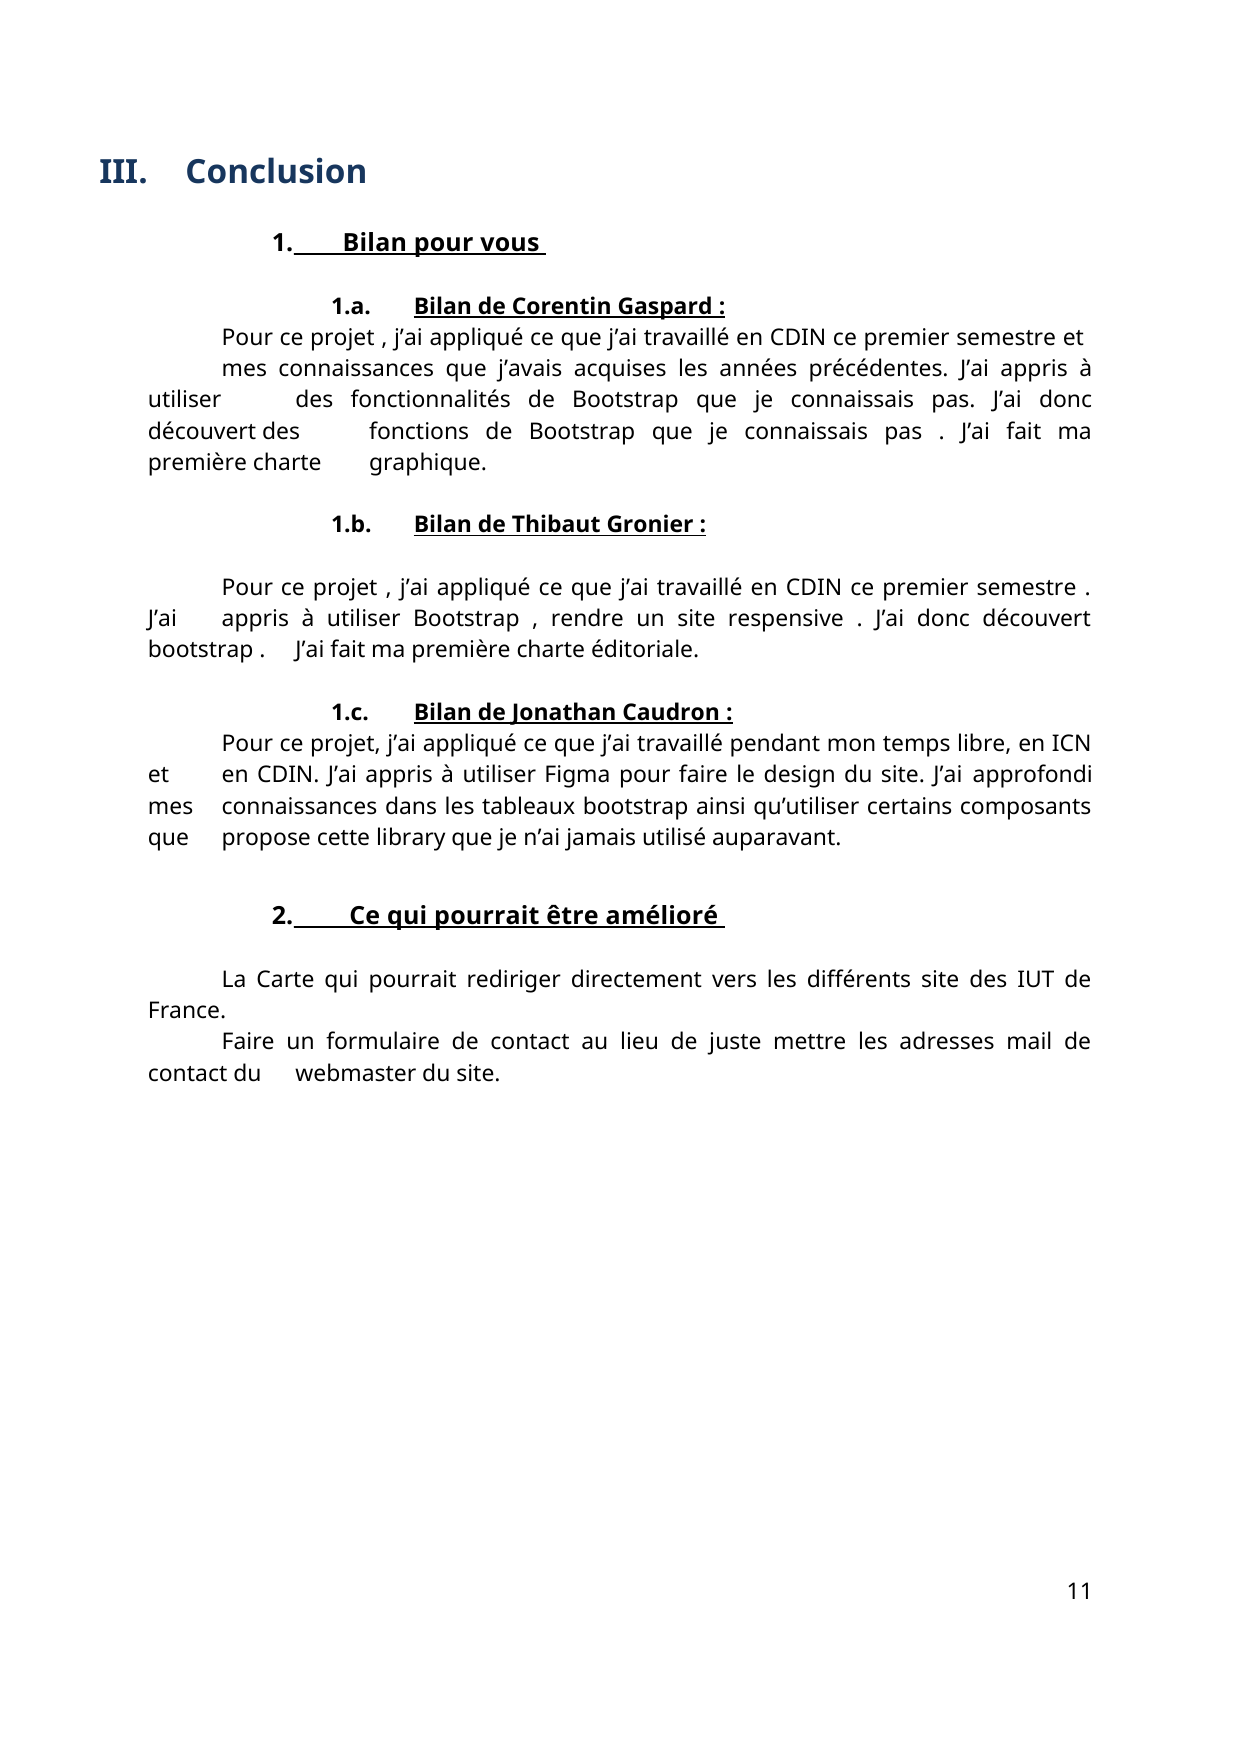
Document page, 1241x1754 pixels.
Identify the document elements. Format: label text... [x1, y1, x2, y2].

text Pour ce projet , j’ai appliqué ce que j’ai travaillé en CDIN ce premier semestre . J’ai appris à utiliser Bootstrap , rendre un site respensive . J’ai donc découvert bootstrap . J’ai fait ma première charte éditoriale. [148, 571, 1093, 664]
subtitle Ce qui pourrait être amélioré [272, 897, 1093, 932]
text Faire un formulaire de contact au lieu de juste mettre les adresses mail de contact du webmaster du site. [148, 1025, 1093, 1088]
subtitle Bilan de Jonathan Caudron : [331, 696, 1093, 727]
subtitle Bilan pour vous [272, 224, 1093, 258]
text Pour ce projet, j’ai appliqué ce que j’ai travaillé pendant mon temps libre, en ICN et en CDIN. J’ai appris à utiliser Figma pour faire le design du site. J’ai approfondi mes connaissances dans les tableaux bootstrap ainsi qu’utiliser certains composants que propose cette library que je n’ai jamais utilisé auparavant. [148, 727, 1093, 852]
text La Carte qui pourrait rediriger directement vers les différents site des IUT de France. [148, 963, 1093, 1025]
subtitle Bilan de Thibaut Gronier : [331, 508, 1093, 539]
subtitle Conclusion [148, 148, 1093, 193]
subtitle Bilan de Corentin Gaspard : [331, 289, 1093, 321]
text Pour ce projet , j’ai appliqué ce que j’ai travaillé en CDIN ce premier semestre et mes connaissances que j’avais acquises les années précédentes. J’ai appris à utiliser des fonctionnalités de Bootstrap que je connaissais pas. J’ai donc découvert des fonctions de Bootstrap que je connaissais pas . J’ai fait ma première charte graphique. [148, 321, 1093, 477]
